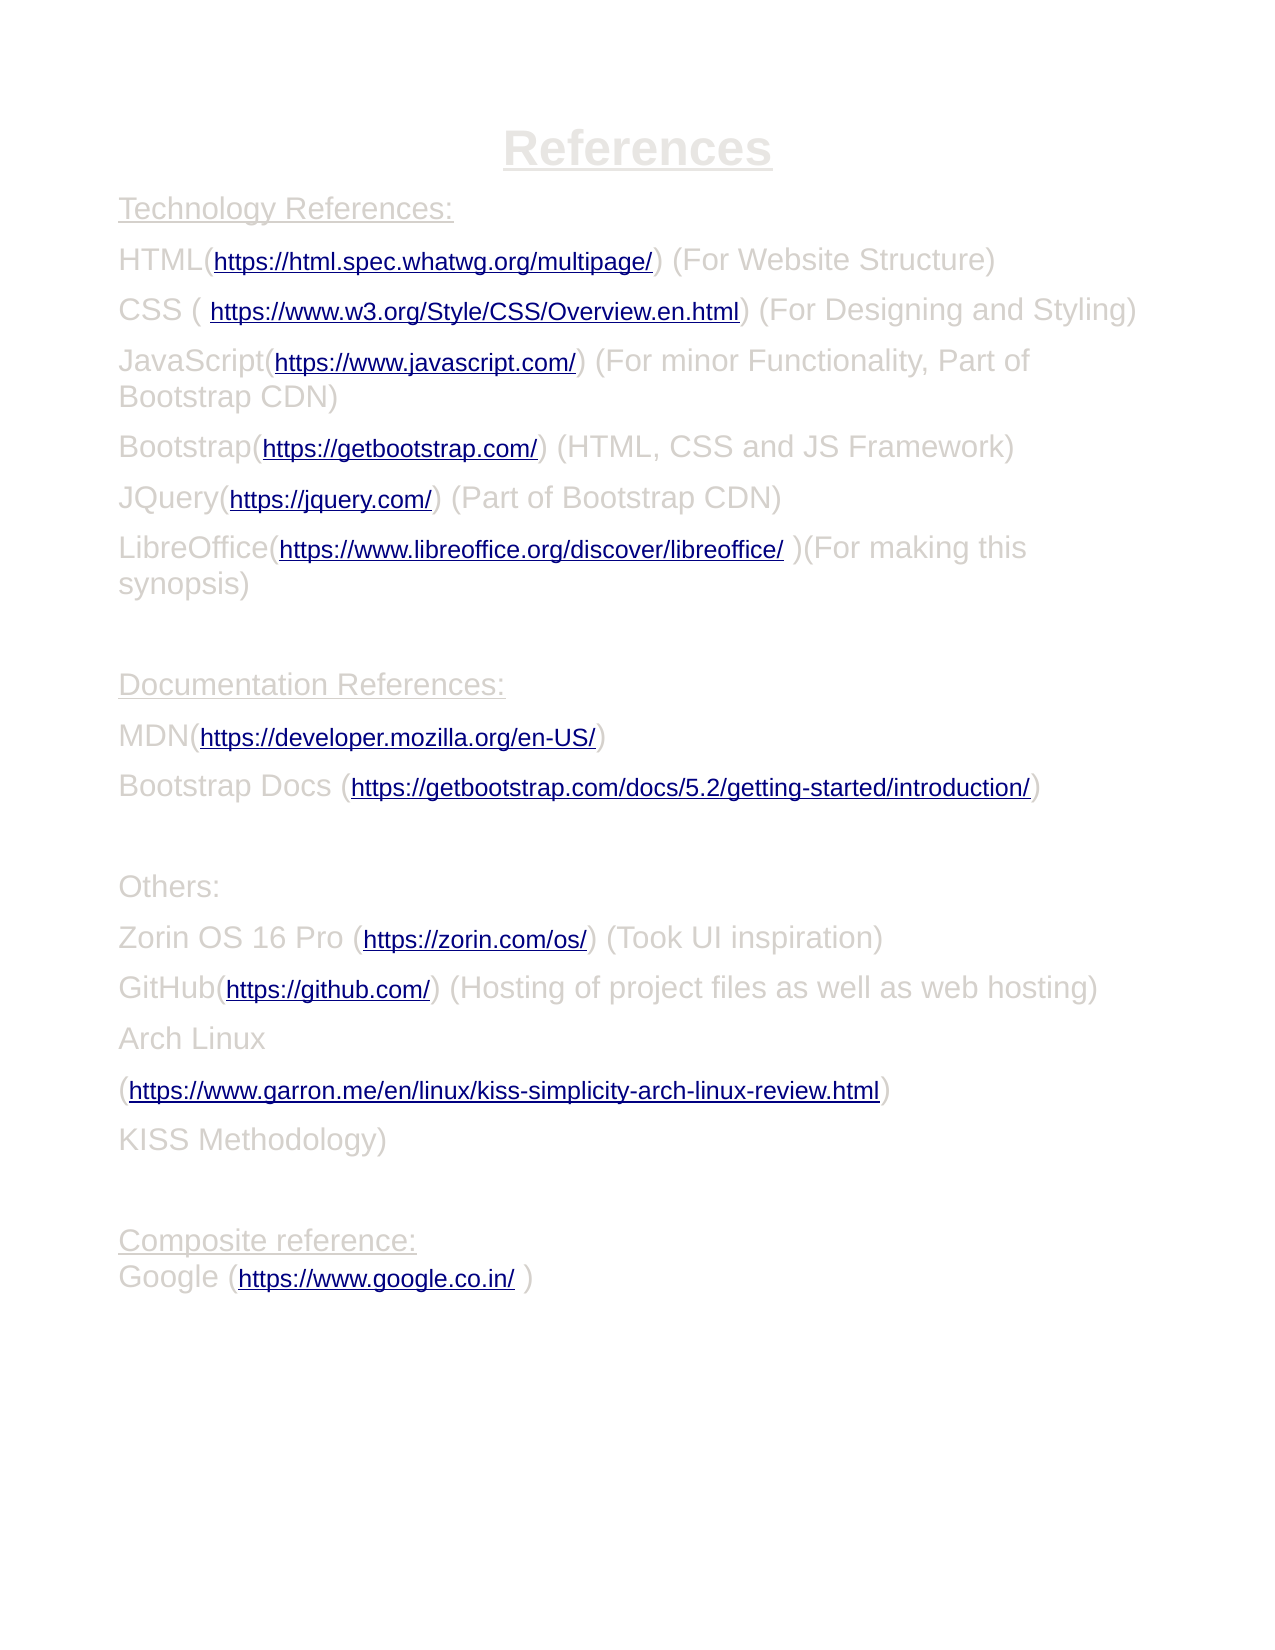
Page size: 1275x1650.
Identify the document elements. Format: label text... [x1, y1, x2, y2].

text JQuery(https://jquery.com/) (Part of Bootstrap CDN) [118, 479, 1157, 515]
text References [118, 118, 1157, 176]
text Others: [118, 868, 1157, 904]
text Technology References: [118, 190, 1157, 226]
text JavaScript(https://www.javascript.com/) (For minor Functionality, Part of Bootstrap CDN) [118, 342, 1157, 414]
text Arch Linux [118, 1020, 1157, 1056]
text Zorin OS 16 Pro (https://zorin.com/os/) (Took UI inspiration) [118, 919, 1157, 955]
text Bootstrap Docs (https://getbootstrap.com/docs/5.2/getting-started/introduction/) [118, 767, 1157, 803]
text (https://www.garron.me/en/linux/kiss-simplicity-arch-linux-review.html) [118, 1070, 1157, 1106]
text GitHub(https://github.com/) (Hosting of project files as well as web hosting) [118, 969, 1157, 1005]
text Documentation References: [118, 666, 1157, 702]
text LibreOffice(https://www.libreoffice.org/discover/libreoffice/ )(For making this synopsis) [118, 529, 1157, 601]
text KISS Methodology) [118, 1121, 1157, 1157]
text HTML(https://html.spec.whatwg.org/multipage/) (For Website Structure) [118, 241, 1157, 277]
text MDN(https://developer.mozilla.org/en-US/) [118, 717, 1157, 753]
text CSS ( https://www.w3.org/Style/CSS/Overview.en.html) (For Designing and Styling) [118, 291, 1157, 327]
text Composite reference: Google (https://www.google.co.in/ ) [118, 1222, 1157, 1294]
text Bootstrap(https://getbootstrap.com/) (HTML, CSS and JS Framework) [118, 428, 1157, 464]
